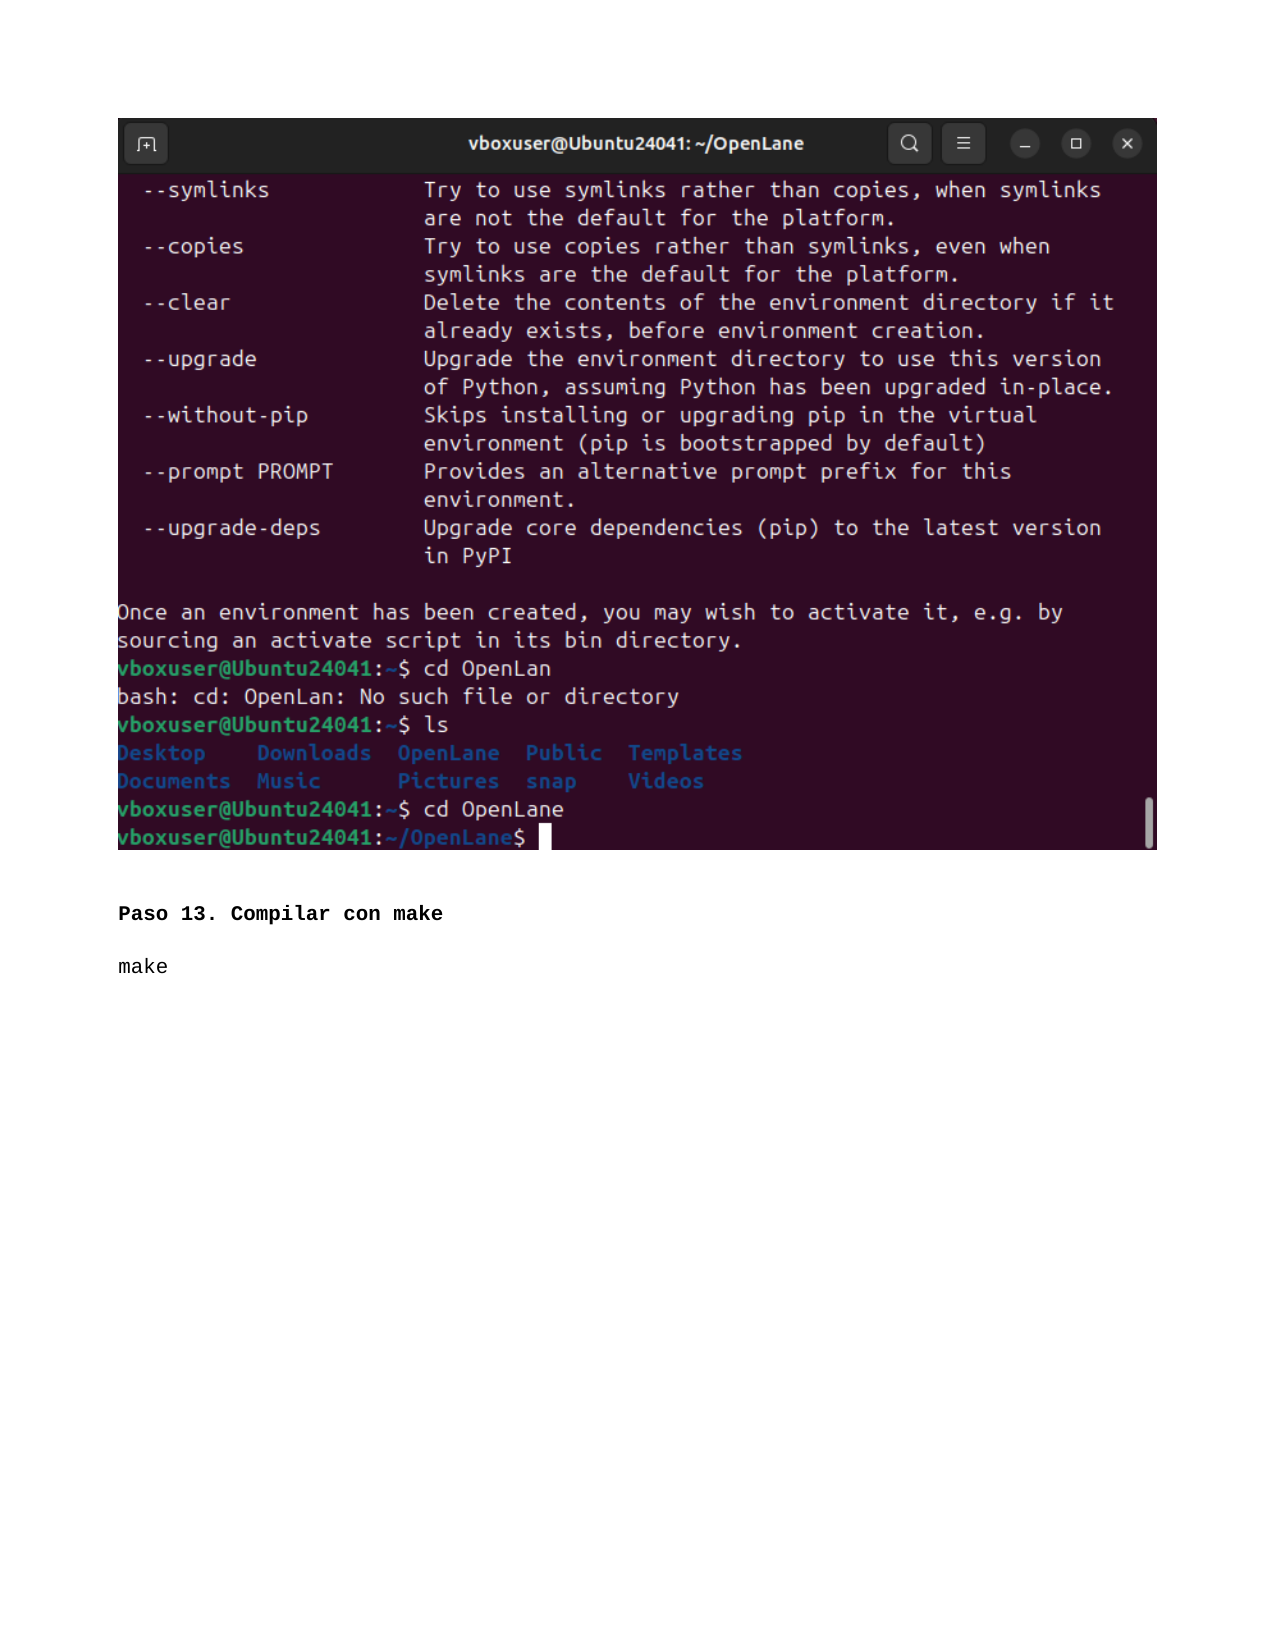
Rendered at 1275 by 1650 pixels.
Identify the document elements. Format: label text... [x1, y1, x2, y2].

text make [118, 956, 1157, 980]
picture [118, 118, 1157, 850]
text Paso 13. Compilar con make [118, 903, 1157, 927]
